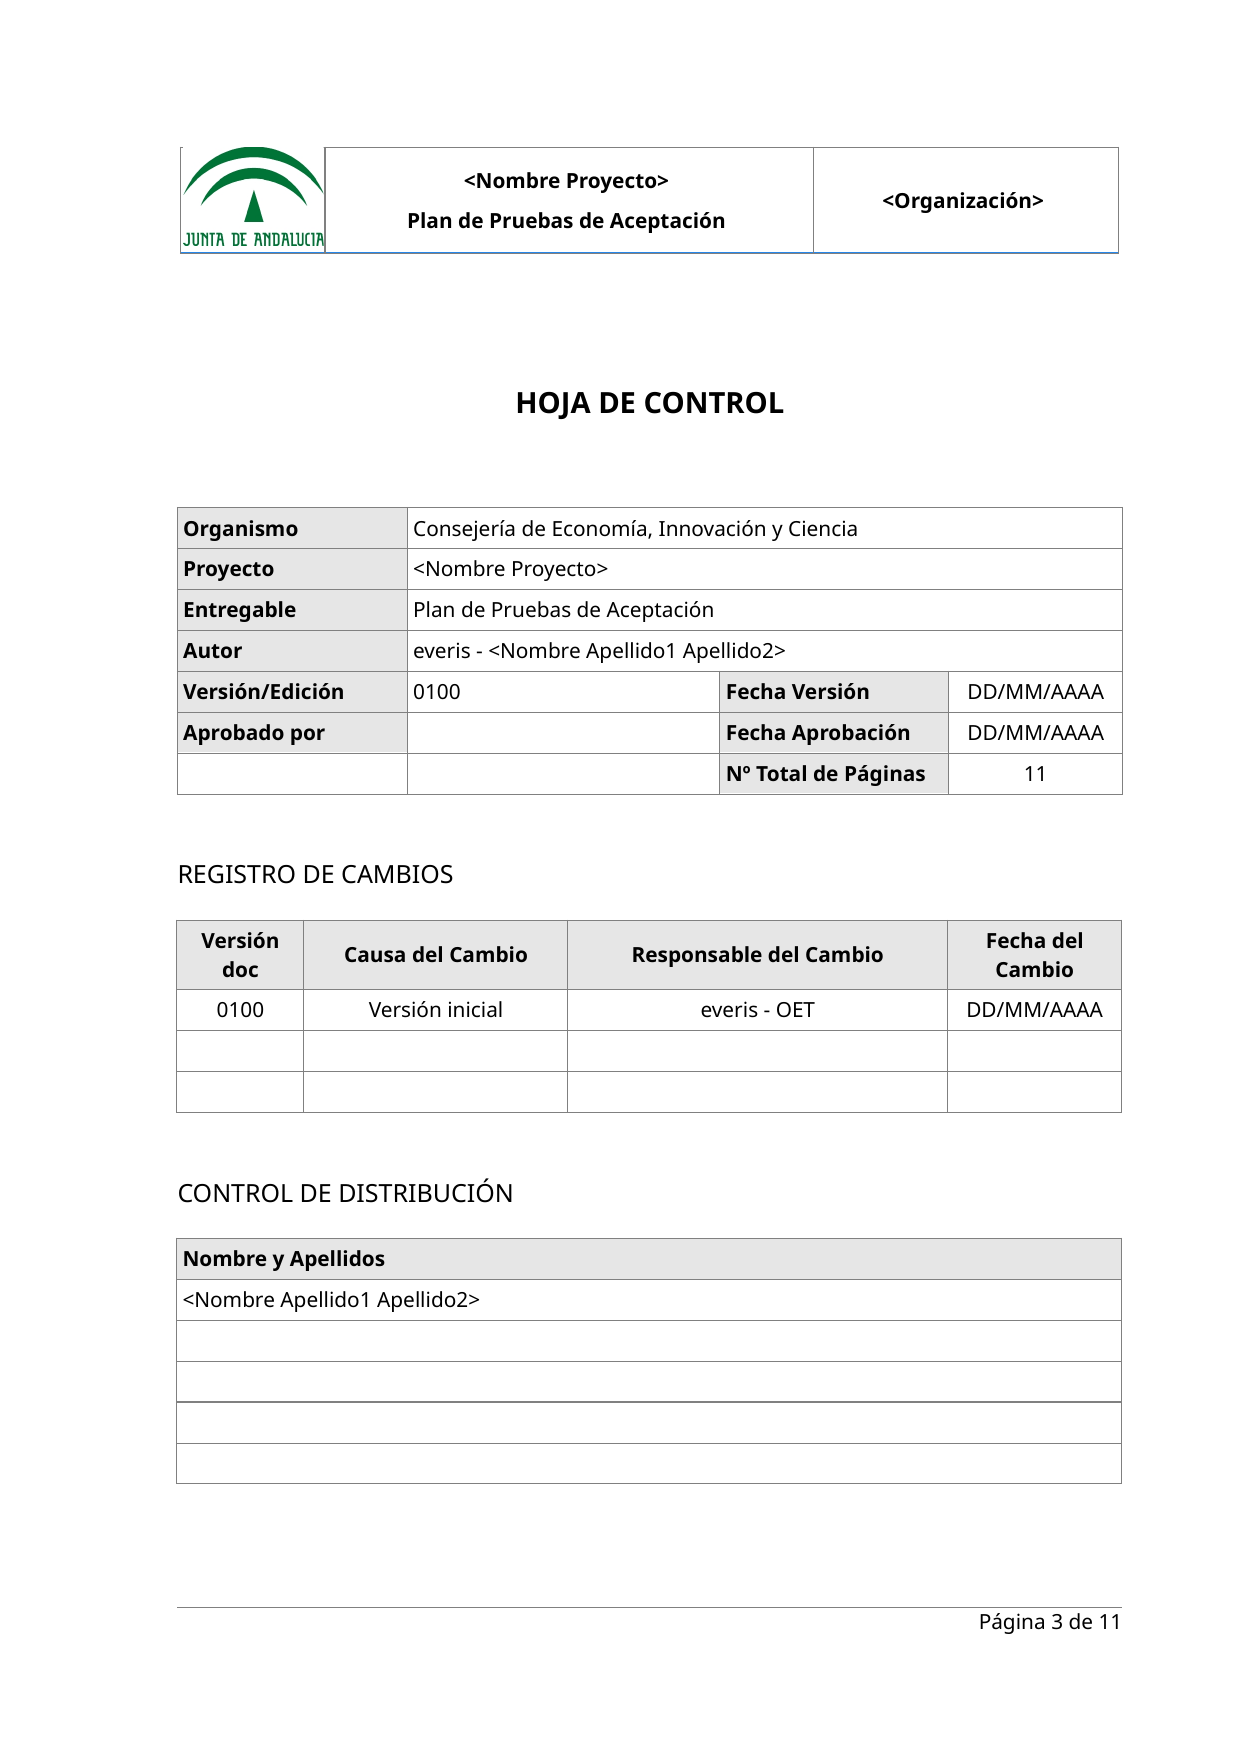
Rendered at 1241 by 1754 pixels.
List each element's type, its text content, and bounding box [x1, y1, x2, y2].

table_cell [177, 1403, 1121, 1442]
table_cell [177, 1321, 1121, 1361]
table_cell 0100 [408, 672, 719, 712]
table_cell Entregable [178, 590, 407, 630]
table_header Responsable del Cambio [568, 921, 947, 989]
table_cell 9 [949, 754, 1122, 793]
table_cell <Nombre Apellido1 Apellido2> [177, 1280, 1121, 1319]
table_header Organismo [178, 508, 407, 548]
table_header Fecha del Cambio [948, 921, 1121, 989]
table_cell [408, 713, 719, 752]
table_cell Nº Total de Páginas [720, 754, 948, 793]
table_cell <Nombre Proyecto> [408, 549, 1122, 589]
table_cell [568, 1072, 947, 1112]
table_cell [177, 1362, 1121, 1401]
table_cell Fecha Versión [720, 672, 948, 712]
text REGISTRO DE CAMBIOS [177, 857, 1122, 891]
table_cell [568, 1031, 947, 1071]
table_cell everis - <Nombre Apellido1 Apellido2> [408, 631, 1122, 671]
table_cell Versión/Edición [178, 672, 407, 712]
table_cell [177, 1444, 1121, 1483]
table_cell DD/MM/AAAA [949, 713, 1122, 752]
table_header Causa del Cambio [304, 921, 567, 989]
table_header Nombre y Apellidos [177, 1239, 1121, 1279]
table_cell [177, 1072, 303, 1112]
table_cell 0100 [177, 990, 303, 1030]
picture [183, 147, 324, 246]
table_cell Fecha Aprobación [720, 713, 948, 752]
table_cell [177, 1031, 303, 1071]
table_cell [304, 1031, 567, 1071]
table_cell Proyecto [178, 549, 407, 589]
table_cell everis - OET [568, 990, 947, 1030]
table_cell [304, 1072, 567, 1112]
table_cell [178, 754, 407, 793]
table_cell [408, 754, 719, 793]
text HOJA DE CONTROL [177, 382, 1122, 422]
table_cell Autor [178, 631, 407, 671]
table_cell Plan de Pruebas de Aceptación [408, 590, 1122, 630]
table_cell DD/MM/AAAA [948, 990, 1121, 1030]
table_cell Aprobado por [178, 713, 407, 752]
table_cell Versión inicial [304, 990, 567, 1030]
table_cell DD/MM/AAAA [949, 672, 1122, 712]
table_cell [948, 1031, 1121, 1071]
table_cell [948, 1072, 1121, 1112]
table_header Versión doc [177, 921, 303, 989]
table_header Consejería de Economía, Innovación y Ciencia [408, 508, 1122, 548]
text CONTROL DE DISTRIBUCIÓN [177, 1175, 1122, 1209]
